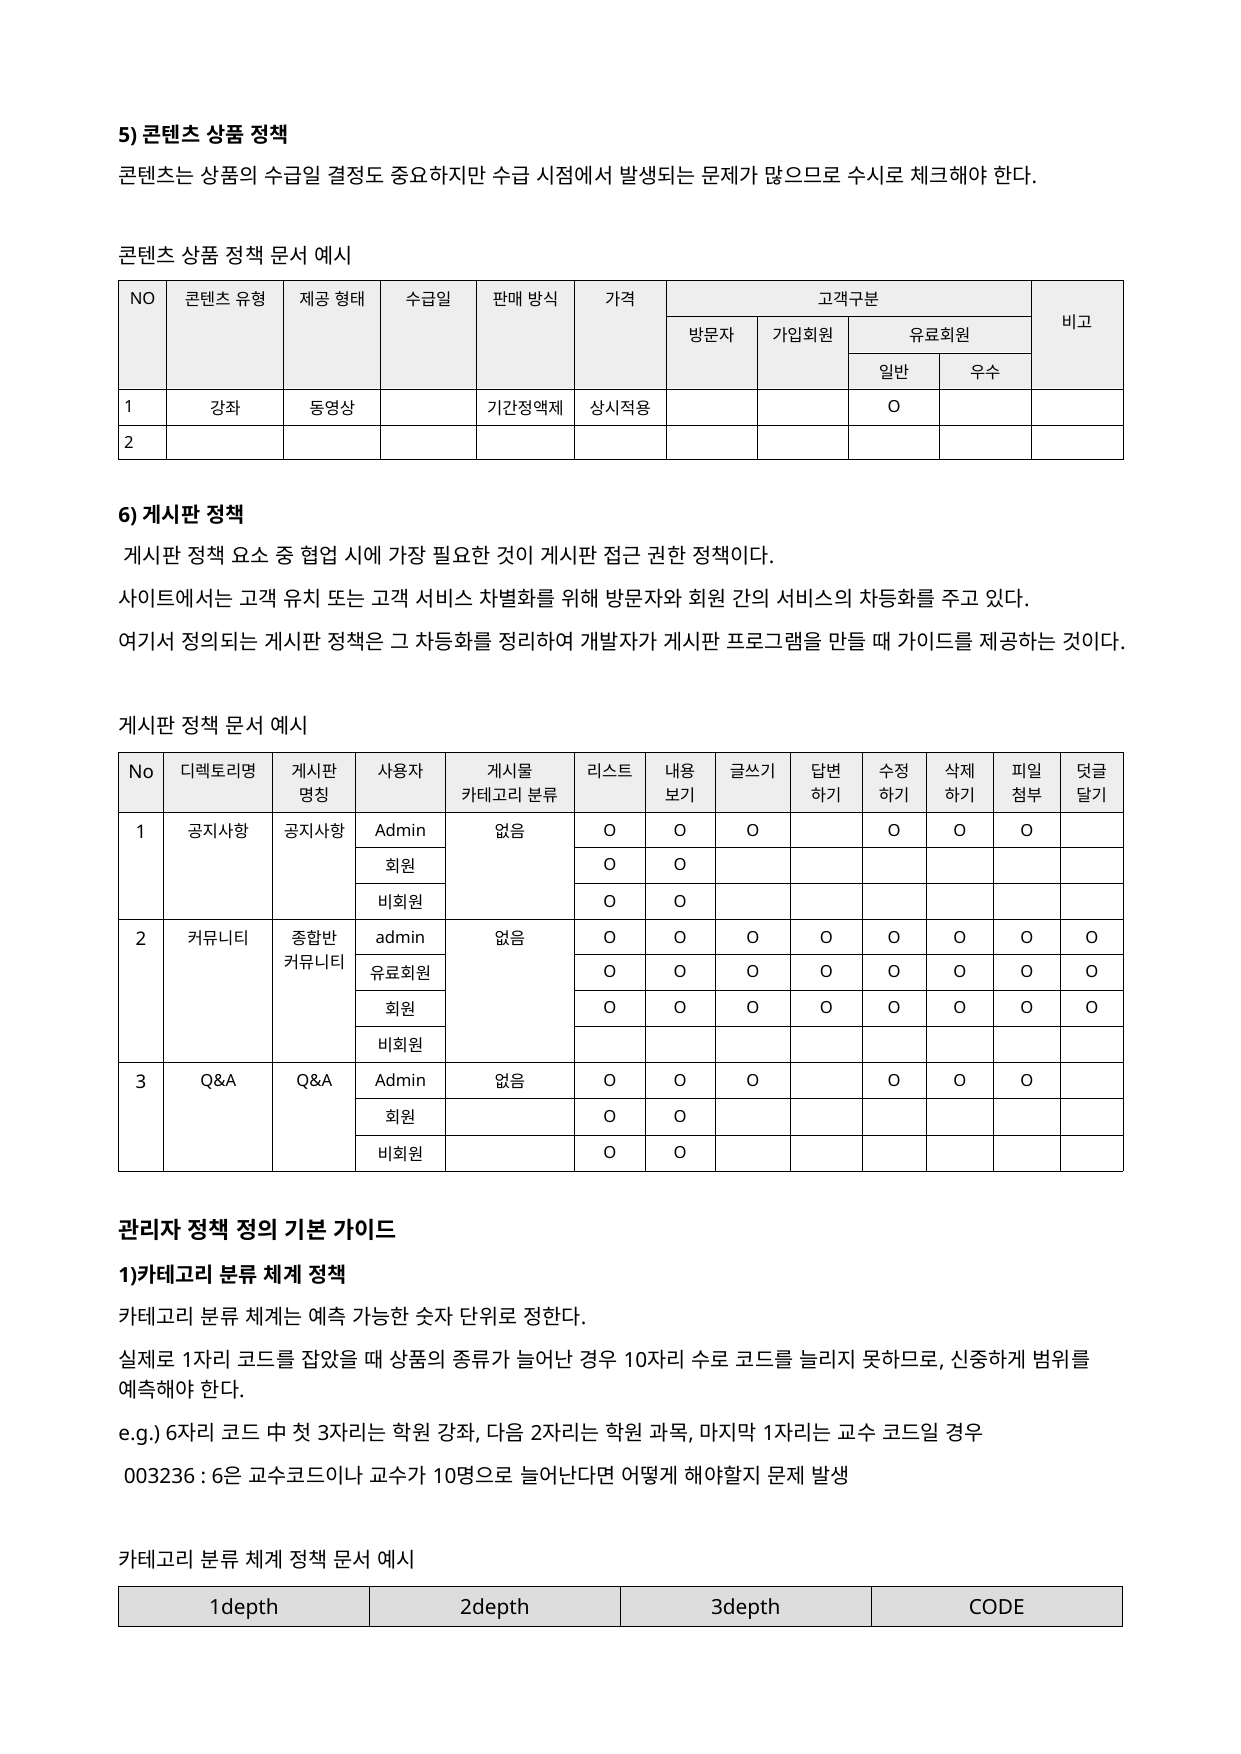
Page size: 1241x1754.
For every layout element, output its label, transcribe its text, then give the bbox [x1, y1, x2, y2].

table_cell [994, 1136, 1060, 1171]
table_header 게시판 명칭 [273, 753, 355, 812]
table_cell 2 [119, 426, 166, 459]
table_cell 유료회원 [849, 317, 1031, 352]
table_cell [1032, 426, 1123, 459]
table_cell 회원 [356, 991, 445, 1026]
table_cell O [863, 920, 926, 954]
table_cell O [646, 813, 715, 847]
table_header 게시물 카테고리 분류 [446, 753, 574, 812]
table_cell 비회원 [356, 1136, 445, 1171]
table_cell O [791, 955, 862, 990]
table_cell [863, 1099, 926, 1134]
table_header 내용 보기 [646, 753, 715, 812]
table_cell 커뮤니티 [164, 920, 272, 1062]
text 게시판 정책 문서 예시 [118, 709, 1122, 739]
table_cell [791, 813, 862, 847]
table_cell [994, 1099, 1060, 1134]
table_cell 3 [119, 1063, 163, 1171]
table_cell O [863, 1063, 926, 1098]
table_cell O [863, 991, 926, 1026]
table_cell 방문자 [667, 317, 757, 388]
table_cell O [716, 955, 790, 990]
table_cell [1032, 390, 1123, 425]
table_header 제공 형태 [284, 281, 380, 388]
table_cell O [575, 848, 645, 883]
table_header NO [119, 281, 166, 388]
table_cell [849, 426, 939, 459]
table_cell 없음 [446, 1063, 574, 1098]
table_cell [716, 1099, 790, 1134]
table_cell O [994, 813, 1060, 847]
table_header 2depth [370, 1587, 620, 1626]
text 콘텐츠는 상품의 수급일 결정도 중요하지만 수급 시점에서 발생되는 문제가 많으므로 수시로 체크해야 한다. [118, 159, 1122, 189]
table_header 글쓰기 [716, 753, 790, 812]
table_cell [381, 390, 476, 425]
text 콘텐츠 상품 정책 문서 예시 [118, 239, 1122, 269]
table_cell O [575, 884, 645, 919]
table_header 삭제 하기 [927, 753, 993, 812]
text 6) 게시판 정책 [118, 498, 1122, 529]
table_cell [758, 426, 848, 459]
table_cell O [849, 390, 939, 425]
table_cell [1061, 813, 1123, 847]
table_cell O [646, 884, 715, 919]
text 003236 : 6은 교수코드이나 교수가 10명으로 늘어난다면 어떻게 해야할지 문제 발생 [118, 1459, 1122, 1490]
table_cell [927, 1027, 993, 1062]
table_cell [1061, 1099, 1123, 1134]
table_cell 1 [119, 813, 163, 919]
table_cell [1061, 848, 1123, 883]
table_cell admin [356, 920, 445, 954]
table_cell O [863, 813, 926, 847]
table_cell [667, 426, 757, 459]
table_header 답변 하기 [791, 753, 862, 812]
table_cell Q&A [164, 1063, 272, 1171]
table_cell Admin [356, 1063, 445, 1098]
table_cell 없음 [446, 920, 574, 1062]
table_cell 회원 [356, 848, 445, 883]
table_cell [1061, 884, 1123, 919]
table_cell [167, 426, 283, 459]
table_cell 비회원 [356, 884, 445, 919]
table_cell 일반 [849, 354, 939, 388]
text e.g.) 6자리 코드 中 첫 3자리는 학원 강좌, 다음 2자리는 학원 과목, 마지막 1자리는 교수 코드일 경우 [118, 1417, 1122, 1447]
table_cell 유료회원 [356, 955, 445, 990]
table_cell O [927, 955, 993, 990]
table_cell 가입회원 [758, 317, 848, 388]
text 게시판 정책 요소 중 협업 시에 가장 필요한 것이 게시판 접근 권한 정책이다. [118, 540, 1122, 570]
table_cell 기간정액제 [477, 390, 574, 425]
table_cell O [1061, 920, 1123, 954]
text 사이트에서는 고객 유치 또는 고객 서비스 차별화를 위해 방문자와 회원 간의 서비스의 차등화를 주고 있다. [118, 582, 1122, 613]
table_cell [994, 884, 1060, 919]
table_cell [791, 1063, 862, 1098]
table_cell [940, 426, 1031, 459]
table_cell [716, 1027, 790, 1062]
table_cell O [716, 1063, 790, 1098]
table_cell O [575, 1063, 645, 1098]
table_header 덧글 달기 [1061, 753, 1123, 812]
table_header 디렉토리명 [164, 753, 272, 812]
table_header 고객구분 [667, 281, 1031, 316]
table_cell 공지사항 [273, 813, 355, 919]
table_cell O [994, 920, 1060, 954]
table_cell O [575, 1136, 645, 1171]
table_cell [791, 848, 862, 883]
table_cell O [575, 813, 645, 847]
table_cell O [646, 955, 715, 990]
table_cell [863, 884, 926, 919]
table_cell [716, 884, 790, 919]
table_cell Q&A [273, 1063, 355, 1171]
table_header 판매 방식 [477, 281, 574, 388]
table_cell 상시적용 [575, 390, 666, 425]
table_header No [119, 753, 163, 812]
table_cell O [994, 955, 1060, 990]
table_cell O [791, 920, 862, 954]
table_cell [994, 848, 1060, 883]
table_cell [646, 1027, 715, 1062]
table_cell 종합반 커뮤니티 [273, 920, 355, 1062]
table_cell O [716, 813, 790, 847]
table_cell [716, 848, 790, 883]
table_cell 우수 [940, 354, 1031, 388]
table_cell [927, 884, 993, 919]
table_cell O [927, 991, 993, 1026]
table_cell [1061, 1136, 1123, 1171]
text 카테고리 분류 체계는 예측 가능한 숫자 단위로 정한다. [118, 1301, 1122, 1331]
table_cell O [716, 991, 790, 1026]
table_cell O [646, 1099, 715, 1134]
table_cell O [1061, 955, 1123, 990]
table_cell O [646, 991, 715, 1026]
table_cell [667, 390, 757, 425]
table_header CODE [872, 1587, 1122, 1626]
table_cell [863, 848, 926, 883]
table_cell 없음 [446, 813, 574, 919]
table_cell [1061, 1027, 1123, 1062]
text 관리자 정책 정의 기본 가이드 [118, 1212, 1122, 1245]
table_cell O [994, 991, 1060, 1026]
table_cell O [575, 920, 645, 954]
table_cell [477, 426, 574, 459]
table_cell O [575, 1099, 645, 1134]
table_cell [927, 1136, 993, 1171]
table_cell Admin [356, 813, 445, 847]
table_cell [940, 390, 1031, 425]
table_cell O [646, 1063, 715, 1098]
table_cell 공지사항 [164, 813, 272, 919]
text 카테고리 분류 체계 정책 문서 예시 [118, 1543, 1122, 1573]
table_cell [381, 426, 476, 459]
table_cell [994, 1027, 1060, 1062]
table_cell O [1061, 991, 1123, 1026]
table_cell O [716, 920, 790, 954]
table_cell O [646, 1136, 715, 1171]
table_header 사용자 [356, 753, 445, 812]
table_cell 비회원 [356, 1027, 445, 1062]
table_cell [716, 1136, 790, 1171]
table_header 1depth [119, 1587, 369, 1626]
table_cell [863, 1136, 926, 1171]
table_cell O [927, 813, 993, 847]
table_cell [1061, 1063, 1123, 1098]
table_cell 강좌 [167, 390, 283, 425]
table_cell [791, 1027, 862, 1062]
table_cell O [646, 848, 715, 883]
text 5) 콘텐츠 상품 정책 [118, 118, 1122, 148]
table_header 리스트 [575, 753, 645, 812]
table_cell O [927, 1063, 993, 1098]
table_header 수정 하기 [863, 753, 926, 812]
table_header 3depth [621, 1587, 871, 1626]
table_cell [575, 1027, 645, 1062]
table_cell O [646, 920, 715, 954]
table_cell 회원 [356, 1099, 445, 1134]
table_cell [575, 426, 666, 459]
table_cell 1 [119, 390, 166, 425]
table_cell O [927, 920, 993, 954]
table_cell O [575, 991, 645, 1026]
text 실제로 1자리 코드를 잡았을 때 상품의 종류가 늘어난 경우 10자리 수로 코드를 늘리지 못하므로, 신중하게 범위를 예측해야 한다. [118, 1343, 1122, 1404]
table_cell [284, 426, 380, 459]
table_header 수급일 [381, 281, 476, 388]
table_header 콘텐츠 유형 [167, 281, 283, 388]
table_cell [927, 1099, 993, 1134]
table_cell [863, 1027, 926, 1062]
table_header 가격 [575, 281, 666, 388]
table_cell 2 [119, 920, 163, 1062]
text 여기서 정의되는 게시판 정책은 그 차등화를 정리하여 개발자가 게시판 프로그램을 만들 때 가이드를 제공하는 것이다. [118, 625, 1122, 656]
table_cell [791, 1136, 862, 1171]
table_cell [791, 884, 862, 919]
table_cell [758, 390, 848, 425]
table_cell [446, 1099, 574, 1134]
table_header 피일 첨부 [994, 753, 1060, 812]
table_cell [791, 1099, 862, 1134]
table_cell 동영상 [284, 390, 380, 425]
text 1)카테고리 분류 체계 정책 [118, 1258, 1122, 1288]
table_cell [927, 848, 993, 883]
table_cell O [863, 955, 926, 990]
table_cell O [791, 991, 862, 1026]
table_cell O [994, 1063, 1060, 1098]
table_cell O [575, 955, 645, 990]
table_header 비고 [1032, 281, 1123, 388]
table_cell [446, 1136, 574, 1171]
